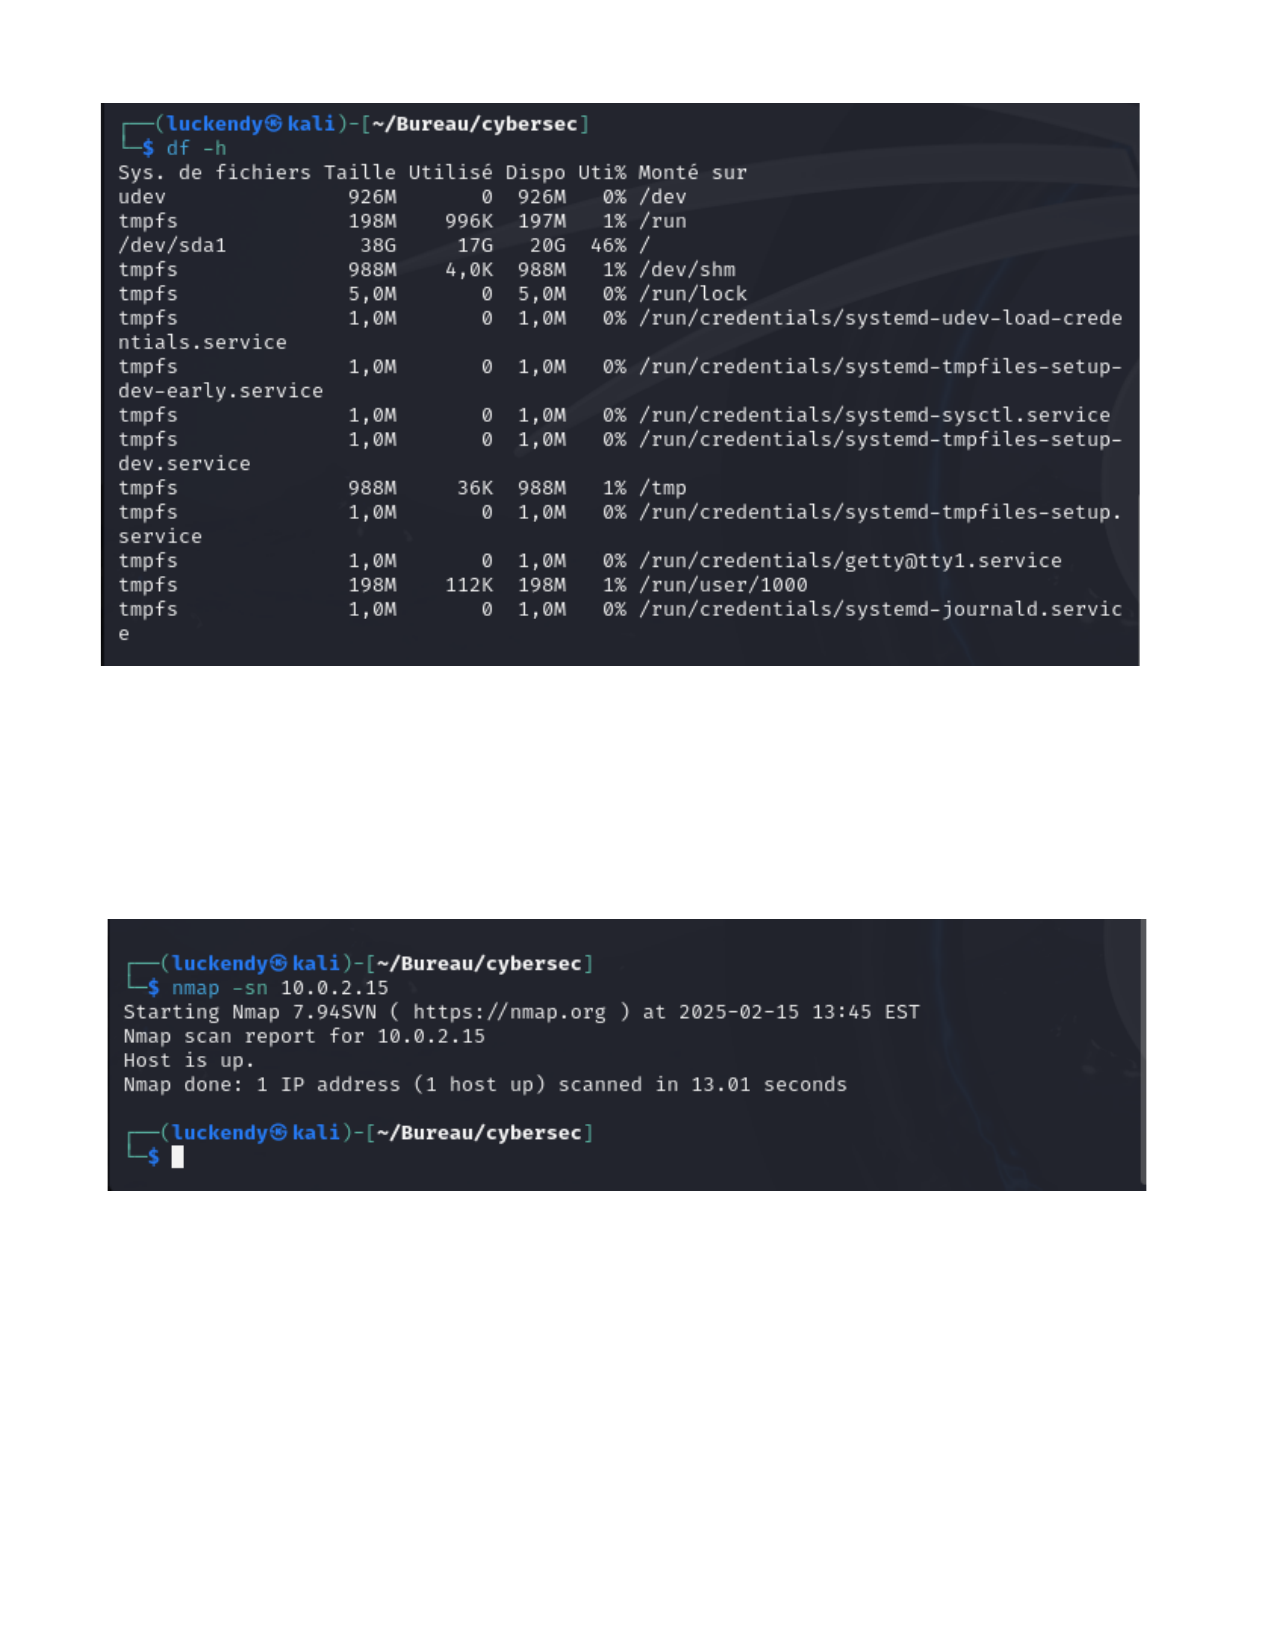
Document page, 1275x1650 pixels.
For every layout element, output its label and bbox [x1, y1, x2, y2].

picture [100, 103, 1140, 666]
picture [107, 919, 1147, 1191]
